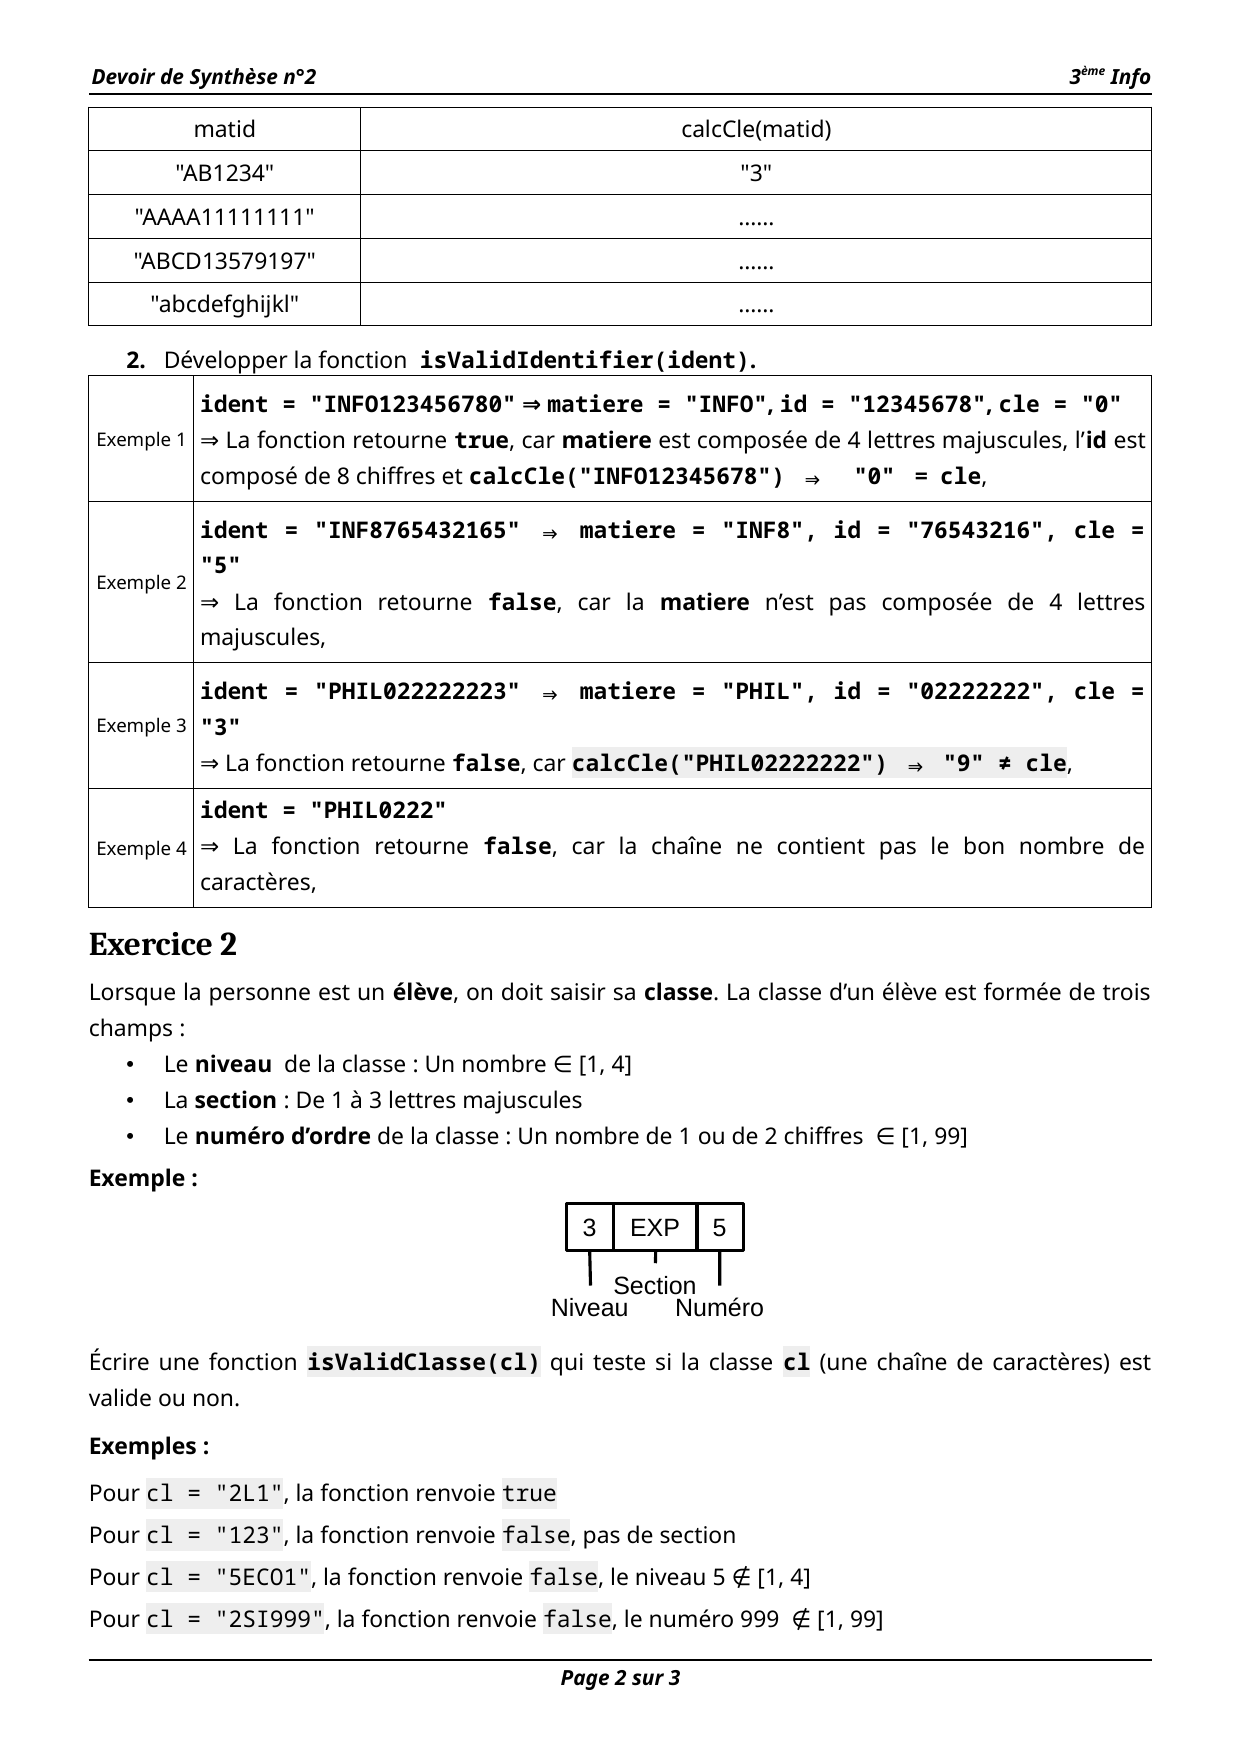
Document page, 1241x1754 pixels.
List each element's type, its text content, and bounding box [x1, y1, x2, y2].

table_cell Exemple 4 [89, 789, 193, 907]
subtitle Exercice 2 [88, 926, 1152, 964]
text Écrire une fonction isValidClasse(cl) qui teste si la classe cl (une chaîne de caractères) est valide ou non. [88, 1346, 1152, 1413]
text Pour cl = "2SI999", la fonction renvoie false, le numéro 999 ∉ [1, 99] [88, 1603, 1152, 1634]
table_header calcCle(matid) [361, 108, 1151, 150]
table_cell "AB1234" [89, 151, 360, 194]
table_header ident = "INFO123456780" ⇒ matiere = "INFO", id = "12345678", cle = "0" ⇒ La fonction retourne true, car matiere est composée de 4 lettres majuscules, l’id est composé de 8 chiffres et calcCle("INFO12345678") ⇒ "0" = cle, [194, 376, 1151, 501]
table_cell …… [361, 239, 1151, 282]
text Pour cl = "2L1", la fonction renvoie true [88, 1477, 1152, 1509]
table_cell "3" [361, 151, 1151, 194]
table_cell ident = "PHIL0222" ⇒ La fonction retourne false, car la chaîne ne contient pas le bon nombre de caractères, [194, 789, 1151, 907]
table_cell "AAAA11111111" [89, 195, 360, 238]
table_cell …… [361, 195, 1151, 238]
list Le niveau de la classe : Un nombre ∈ [1, 4] [126, 1048, 1152, 1079]
table_cell Exemple 2 [89, 502, 193, 662]
table_cell Exemple 3 [89, 663, 193, 788]
table_cell …… [361, 283, 1151, 325]
text Pour cl = "5ECO1", la fonction renvoie false, le niveau 5 ∉ [1, 4] [88, 1561, 1152, 1592]
table_header Exemple 1 [89, 376, 193, 501]
text Pour cl = "123", la fonction renvoie false, pas de section [88, 1519, 1152, 1551]
table_cell ident = "INF8765432165" ⇒ matiere = "INF8", id = "76543216", cle = "5" ⇒ La fonction retourne false, car la matiere n’est pas composée de 4 lettres majuscules, [194, 502, 1151, 662]
table_cell ident = "PHIL022222223" ⇒ matiere = "PHIL", id = "02222222", cle = "3" ⇒ La fonction retourne false, car calcCle("PHIL02222222") ⇒ "9" ≠ cle, [194, 663, 1151, 788]
list La section : De 1 à 3 lettres majuscules [126, 1084, 1152, 1115]
list Développer la fonction isValidIdentifier(ident). [126, 344, 1152, 375]
table_cell "ABCD13579197" [89, 239, 360, 282]
table_cell "abcdefghijkl" [89, 283, 360, 325]
text Exemples : [88, 1429, 1152, 1461]
text Exemple : [88, 1162, 1152, 1193]
text Lorsque la personne est un élève, on doit saisir sa classe. La classe d’un élève est formée de trois champs : [88, 976, 1152, 1043]
list Le numéro d’ordre de la classe : Un nombre de 1 ou de 2 chiffres ∈ [1, 99] [126, 1120, 1152, 1151]
table_header matid [89, 108, 360, 150]
